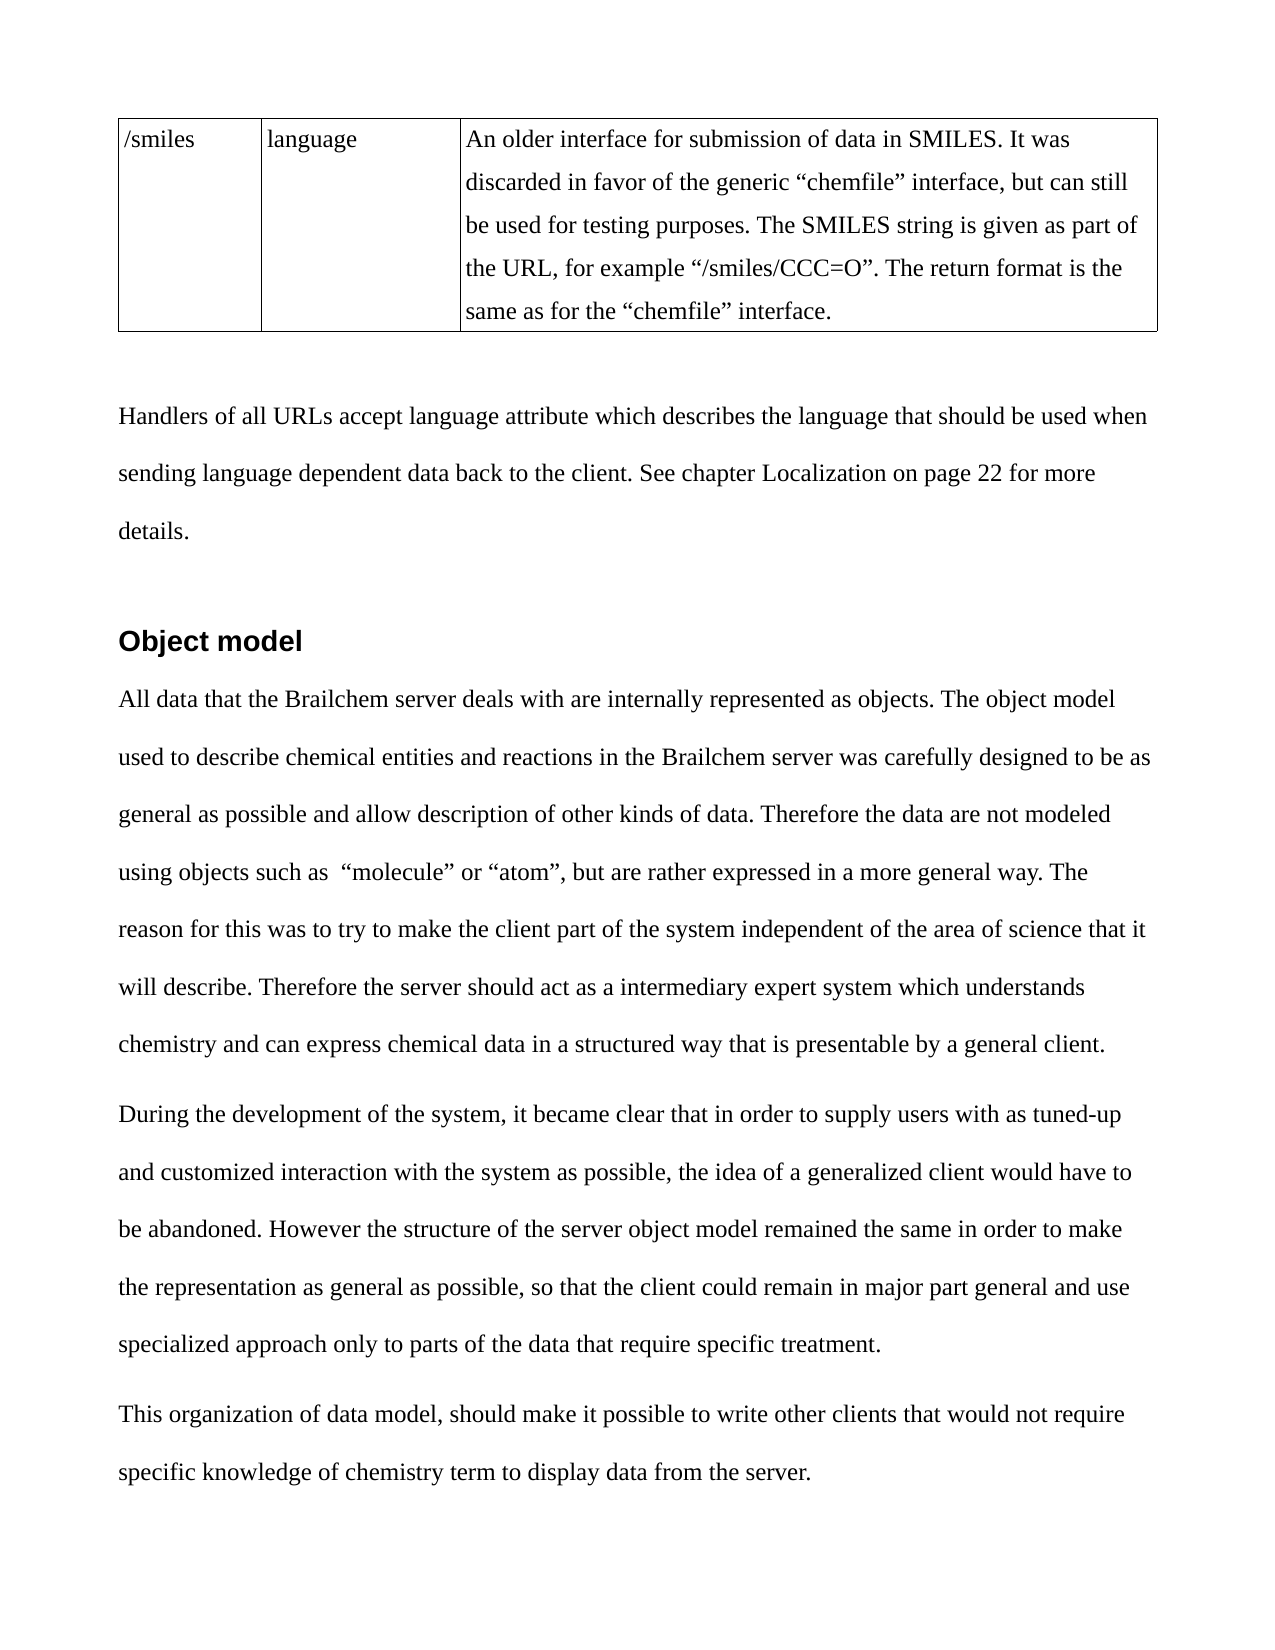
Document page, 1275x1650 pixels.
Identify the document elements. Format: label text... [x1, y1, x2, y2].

text During the development of the system, it became clear that in order to supply users with as tuned-up and customized interaction with the system as possible, the idea of a generalized client would have to be abandoned. However the structure of the server object model remained the same in order to make the representation as general as possible, so that the client could remain in major part general and use specialized approach only to parts of the data that require specific treatment. [118, 1099, 1157, 1358]
text Handlers of all URLs accept language attribute which describes the language that should be used when sending language dependent data back to the client. See chapter Localization on page 22 for more details. [118, 401, 1157, 545]
table_cell An older interface for submission of data in SMILES. It was discarded in favor of the generic “chemfile” interface, but can still be used for testing purposes. The SMILES string is given as part of the URL, for example “/smiles/CCC=O”. The return format is the same as for the “chemfile” interface. [461, 119, 1157, 331]
table_cell /smiles [119, 119, 261, 331]
subtitle Object model [118, 623, 1157, 657]
text This organization of data model, should make it possible to write other clients that would not require specific knowledge of chemistry term to display data from the server. [118, 1399, 1157, 1485]
table_cell language [262, 119, 460, 331]
text All data that the Brailchem server deals with are internally represented as objects. The object model used to describe chemical entities and reactions in the Brailchem server was carefully designed to be as general as possible and allow description of other kinds of data. Therefore the data are not modeled using objects such as “molecule” or “atom”, but are rather expressed in a more general way. The reason for this was to try to make the client part of the system independent of the area of science that it will describe. Therefore the server should act as a intermediary expert system which understands chemistry and can express chemical data in a structured way that is presentable by a general client. [118, 684, 1157, 1058]
